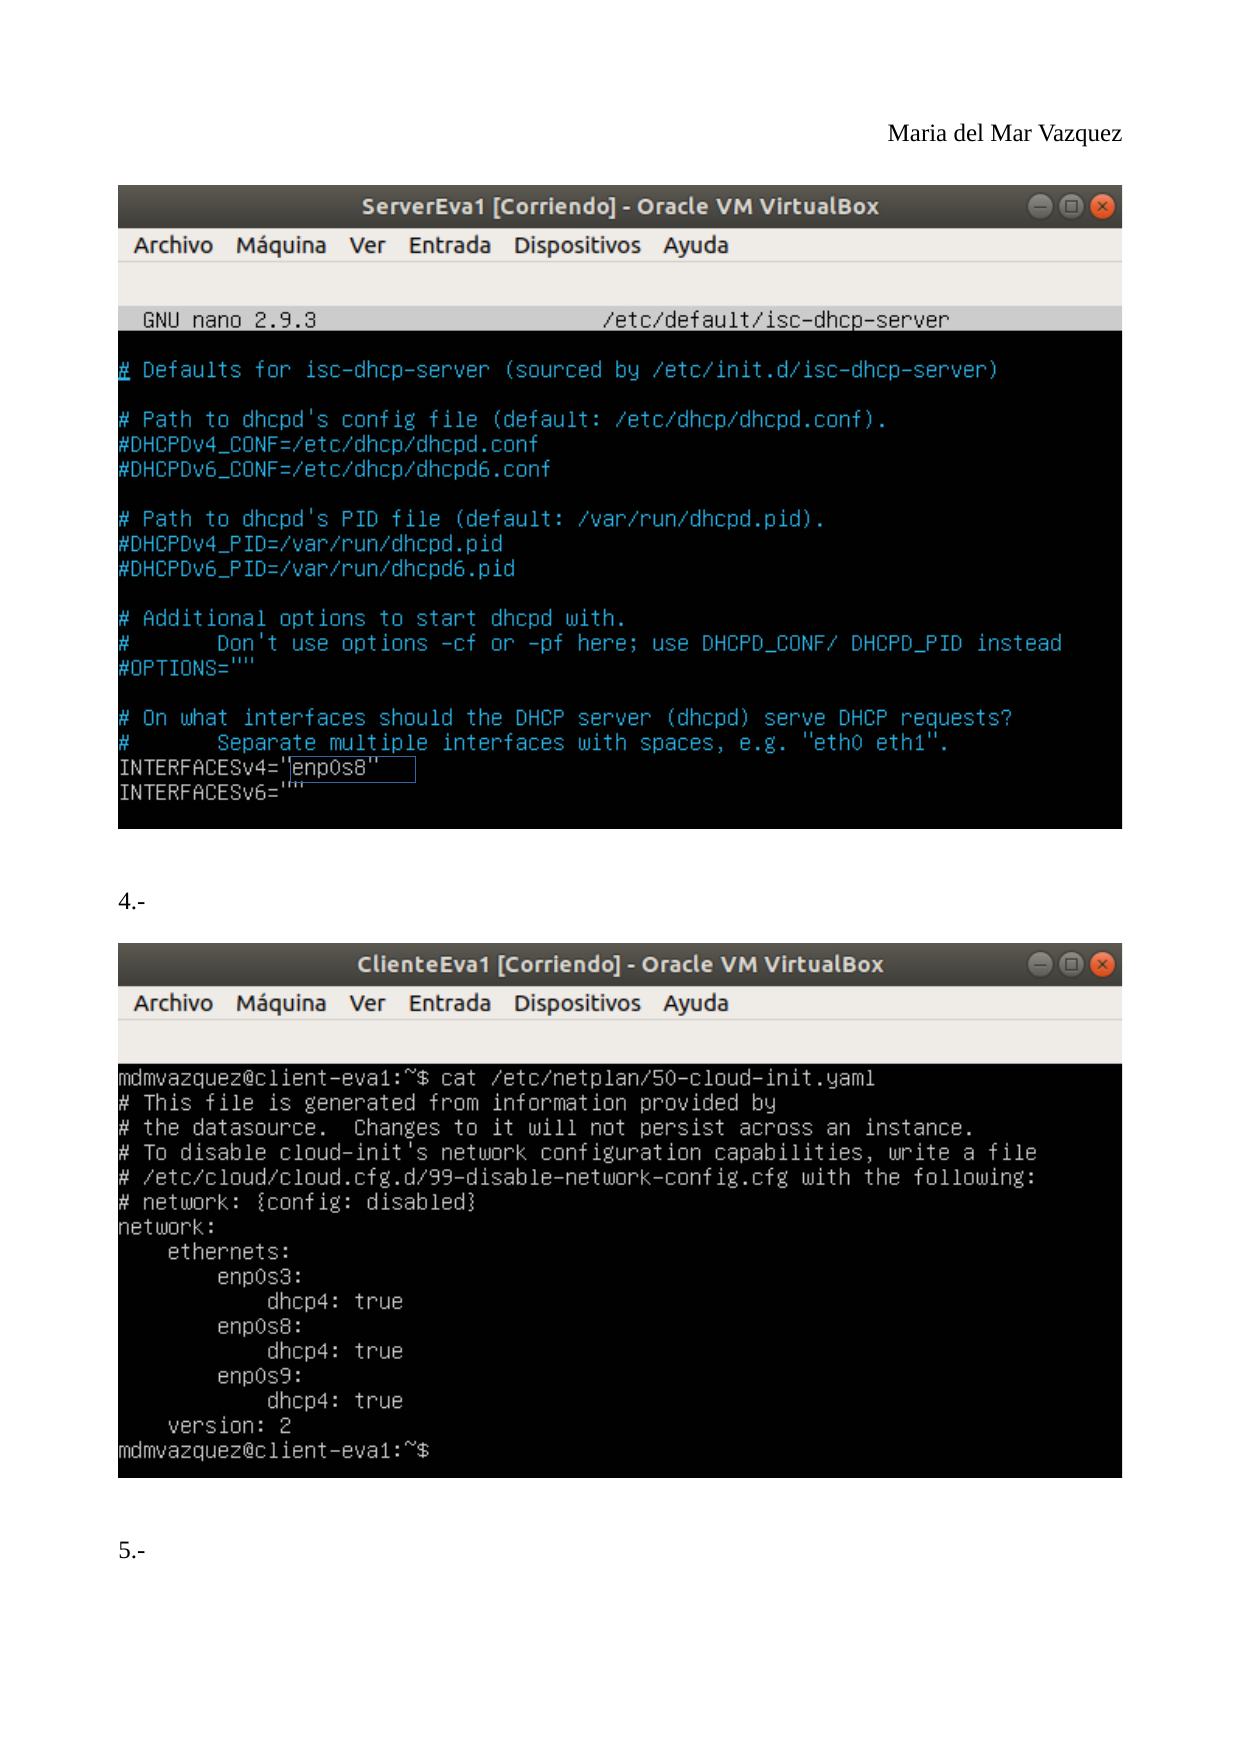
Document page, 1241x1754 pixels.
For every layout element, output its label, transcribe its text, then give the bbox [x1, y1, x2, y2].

text 5.- [118, 1535, 1122, 1564]
picture [118, 943, 1123, 1478]
text 4.- [118, 886, 1122, 914]
picture [118, 185, 1123, 829]
